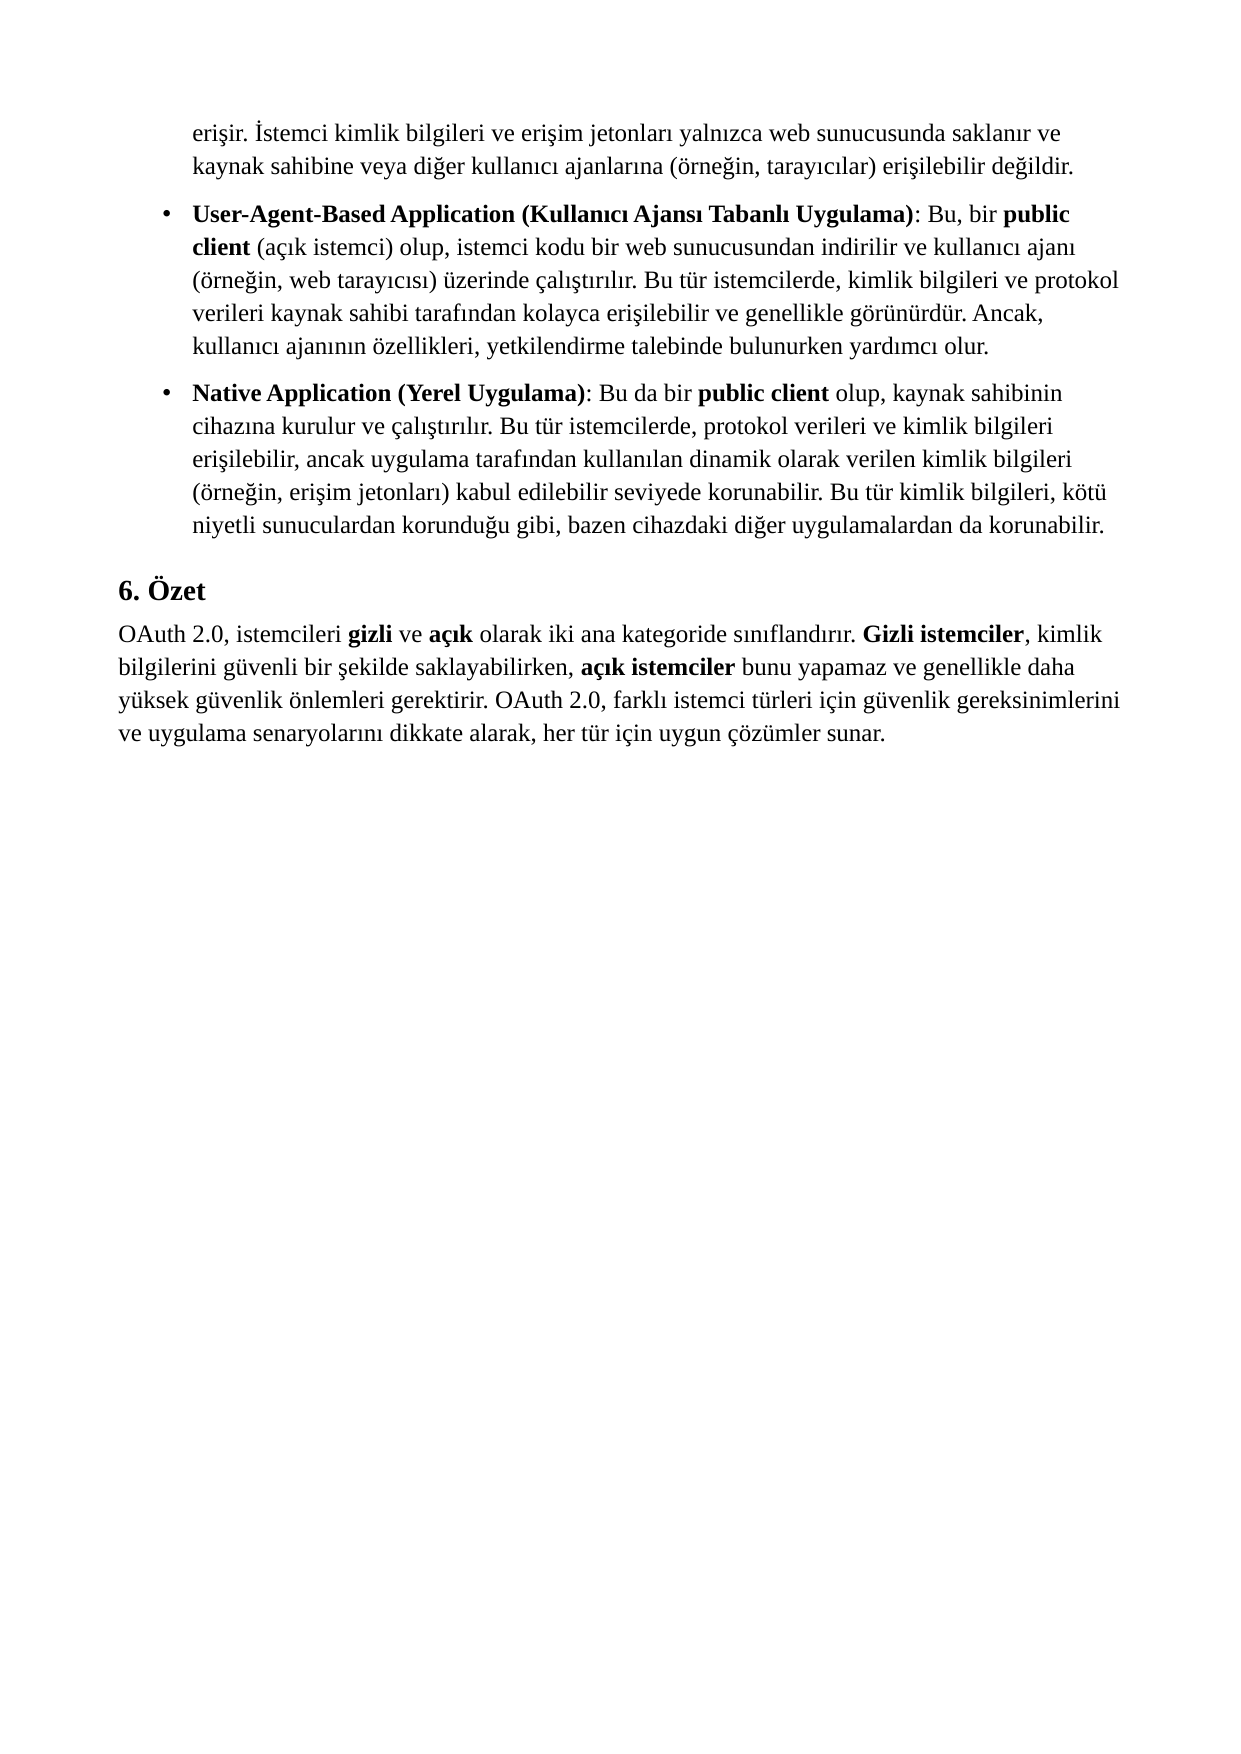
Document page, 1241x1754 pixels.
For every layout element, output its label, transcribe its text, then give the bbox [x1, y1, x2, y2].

text OAuth 2.0, istemcileri gizli ve açık olarak iki ana kategoride sınıflandırır. Gizli istemciler, kimlik bilgilerini güvenli bir şekilde saklayabilirken, açık istemciler bunu yapamaz ve genellikle daha yüksek güvenlik önlemleri gerektirir. OAuth 2.0, farklı istemci türleri için güvenlik gereksinimlerini ve uygulama senaryolarını dikkate alarak, her tür için uygun çözümler sunar. [118, 619, 1122, 747]
list Native Application (Yerel Uygulama): Bu da bir public client olup, kaynak sahibinin cihazına kurulur ve çalıştırılır. Bu tür istemcilerde, protokol verileri ve kimlik bilgileri erişilebilir, ancak uygulama tarafından kullanılan dinamik olarak verilen kimlik bilgileri (örneğin, erişim jetonları) kabul edilebilir seviyede korunabilir. Bu tür kimlik bilgileri, kötü niyetli sunuculardan korunduğu gibi, bazen cihazdaki diğer uygulamalardan da korunabilir. [162, 378, 1122, 539]
list erişir. İstemci kimlik bilgileri ve erişim jetonları yalnızca web sunucusunda saklanır ve kaynak sahibine veya diğer kullanıcı ajanlarına (örneğin, tarayıcılar) erişilebilir değildir. [162, 118, 1122, 180]
subtitle 6. Özet [118, 573, 1122, 606]
list User-Agent-Based Application (Kullanıcı Ajansı Tabanlı Uygulama): Bu, bir public client (açık istemci) olup, istemci kodu bir web sunucusundan indirilir ve kullanıcı ajanı (örneğin, web tarayıcısı) üzerinde çalıştırılır. Bu tür istemcilerde, kimlik bilgileri ve protokol verileri kaynak sahibi tarafından kolayca erişilebilir ve genellikle görünürdür. Ancak, kullanıcı ajanının özellikleri, yetkilendirme talebinde bulunurken yardımcı olur. [162, 199, 1122, 359]
